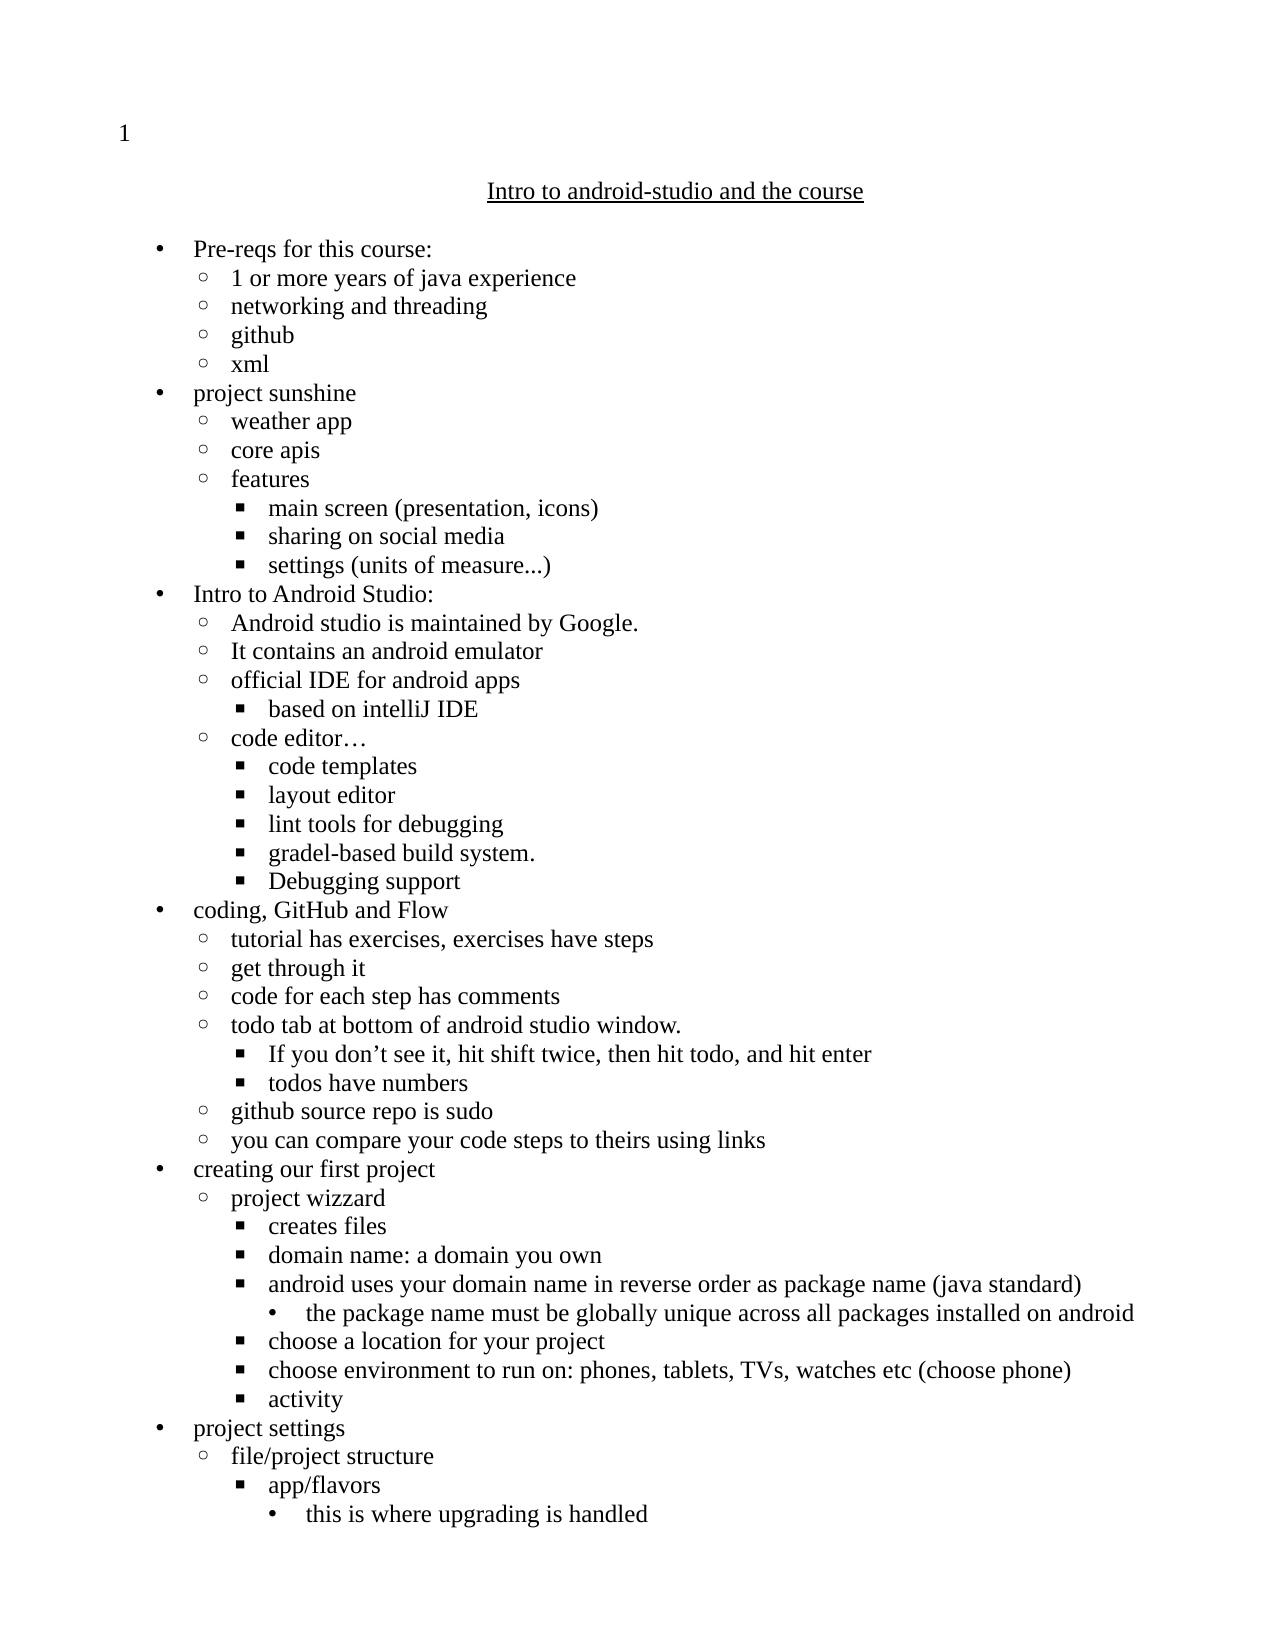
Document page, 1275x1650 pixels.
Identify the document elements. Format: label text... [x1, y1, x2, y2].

list weather app [193, 406, 1157, 435]
list networking and threading [193, 291, 1157, 320]
list main screen (presentation, icons) [231, 493, 1157, 521]
list Intro to Android Studio: [156, 579, 1157, 608]
list code editor… [193, 723, 1157, 751]
list Debugging support [231, 866, 1157, 895]
list todo tab at bottom of android studio window. [193, 1010, 1157, 1039]
list app/flavors [231, 1470, 1157, 1499]
list github [193, 320, 1157, 349]
list layout editor [231, 780, 1157, 809]
list coding, GitHub and Flow [156, 895, 1157, 924]
list It contains an android emulator [193, 636, 1157, 665]
list you can compare your code steps to theirs using links [193, 1125, 1157, 1154]
list creating our first project [156, 1154, 1157, 1183]
list project sunshine [156, 378, 1157, 406]
list official IDE for android apps [193, 665, 1157, 694]
list features [193, 464, 1157, 493]
list project settings [156, 1413, 1157, 1441]
list todos have numbers [231, 1068, 1157, 1096]
list based on intelliJ IDE [231, 694, 1157, 723]
list the package name must be globally unique across all packages installed on android [268, 1298, 1157, 1326]
list choose a location for your project [231, 1326, 1157, 1355]
list github source repo is sudo [193, 1096, 1157, 1125]
list file/project structure [193, 1441, 1157, 1470]
list If you don’t see it, hit shift twice, then hit todo, and hit enter [231, 1039, 1157, 1068]
list android uses your domain name in reverse order as package name (java standard) [231, 1269, 1157, 1298]
list Android studio is maintained by Google. [193, 608, 1157, 636]
list gradel-based build system. [231, 838, 1157, 866]
list get through it [193, 953, 1157, 981]
list project wizzard [193, 1183, 1157, 1211]
list Intro to android-studio and the course [156, 176, 1157, 205]
list creates files [231, 1211, 1157, 1240]
list activity [231, 1384, 1157, 1413]
list settings (units of measure...) [231, 550, 1157, 579]
list this is where upgrading is handled [268, 1499, 1157, 1528]
list xml [193, 349, 1157, 378]
list code for each step has comments [193, 981, 1157, 1010]
list Pre-reqs for this course: [156, 234, 1157, 263]
list tutorial has exercises, exercises have steps [193, 924, 1157, 953]
list 1 or more years of java experience [193, 263, 1157, 291]
list domain name: a domain you own [231, 1240, 1157, 1269]
list choose environment to run on: phones, tablets, TVs, watches etc (choose phone) [231, 1355, 1157, 1384]
list lint tools for debugging [231, 809, 1157, 838]
list sharing on social media [231, 521, 1157, 550]
list code templates [231, 751, 1157, 780]
list core apis [193, 435, 1157, 464]
